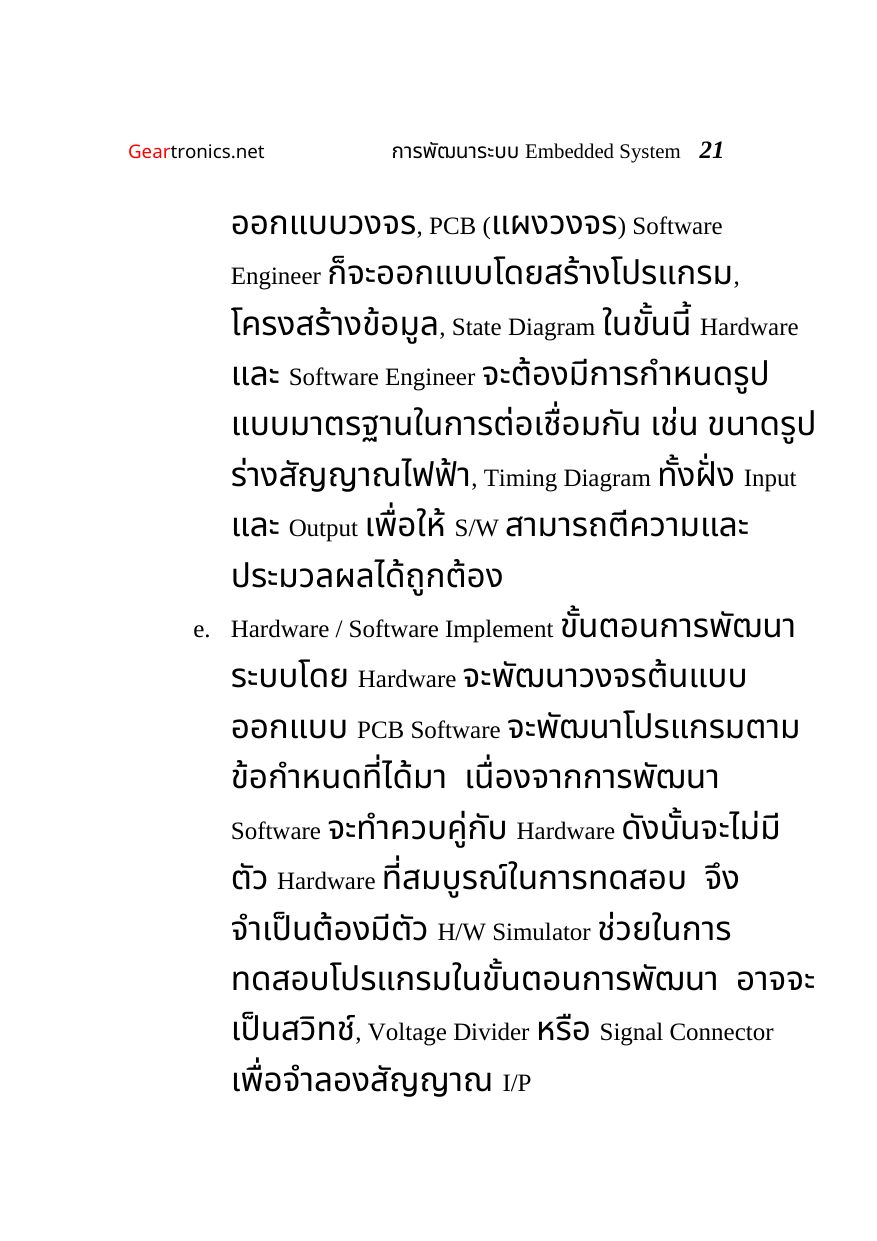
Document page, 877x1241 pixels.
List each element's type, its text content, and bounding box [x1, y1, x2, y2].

list Hardware / Software Implement ขั้นตอนการพัฒนาระบบโดย Hardware จะพัฒนาวงจรต้นแบบ ออกแบบ PCB Software จะพัฒนาโปรแกรมตามข้อกำหนดที่ได้มา เนื่องจากการพัฒนา Software จะทำควบคู่กับ Hardware ดังนั้นจะไม่มีตัว Hardware ที่สมบูรณ์ในการทดสอบ จึงจำเป็นต้องมีตัว H/W Simulator ช่วยในการทดสอบโปรแกรมในขั้นตอนการพัฒนา อาจจะเป็นสวิทช์, Voltage Divider หรือ Signal Connector เพื่อจำลองสัญญาณ I/P [193, 602, 818, 1106]
list ออกแบบวงจร, PCB (แผงวงจร) Software Engineer ก็จะออกแบบโดยสร้างโปรแกรม, โครงสร้างข้อมูล, State Diagramในขั้นนี้ Hardware และ Software Engineer จะต้องมีการกำหนดรูปแบบมาตรฐานในการต่อเชื่อมกัน เช่น ขนาดรูปร่างสัญญาณไฟฟ้า, Timing Diagram ทั้งฝั่ง Input และ Output เพื่อให้ S/W สามารถตีความและประมวลผลได้ถูกต้อง [193, 199, 818, 602]
